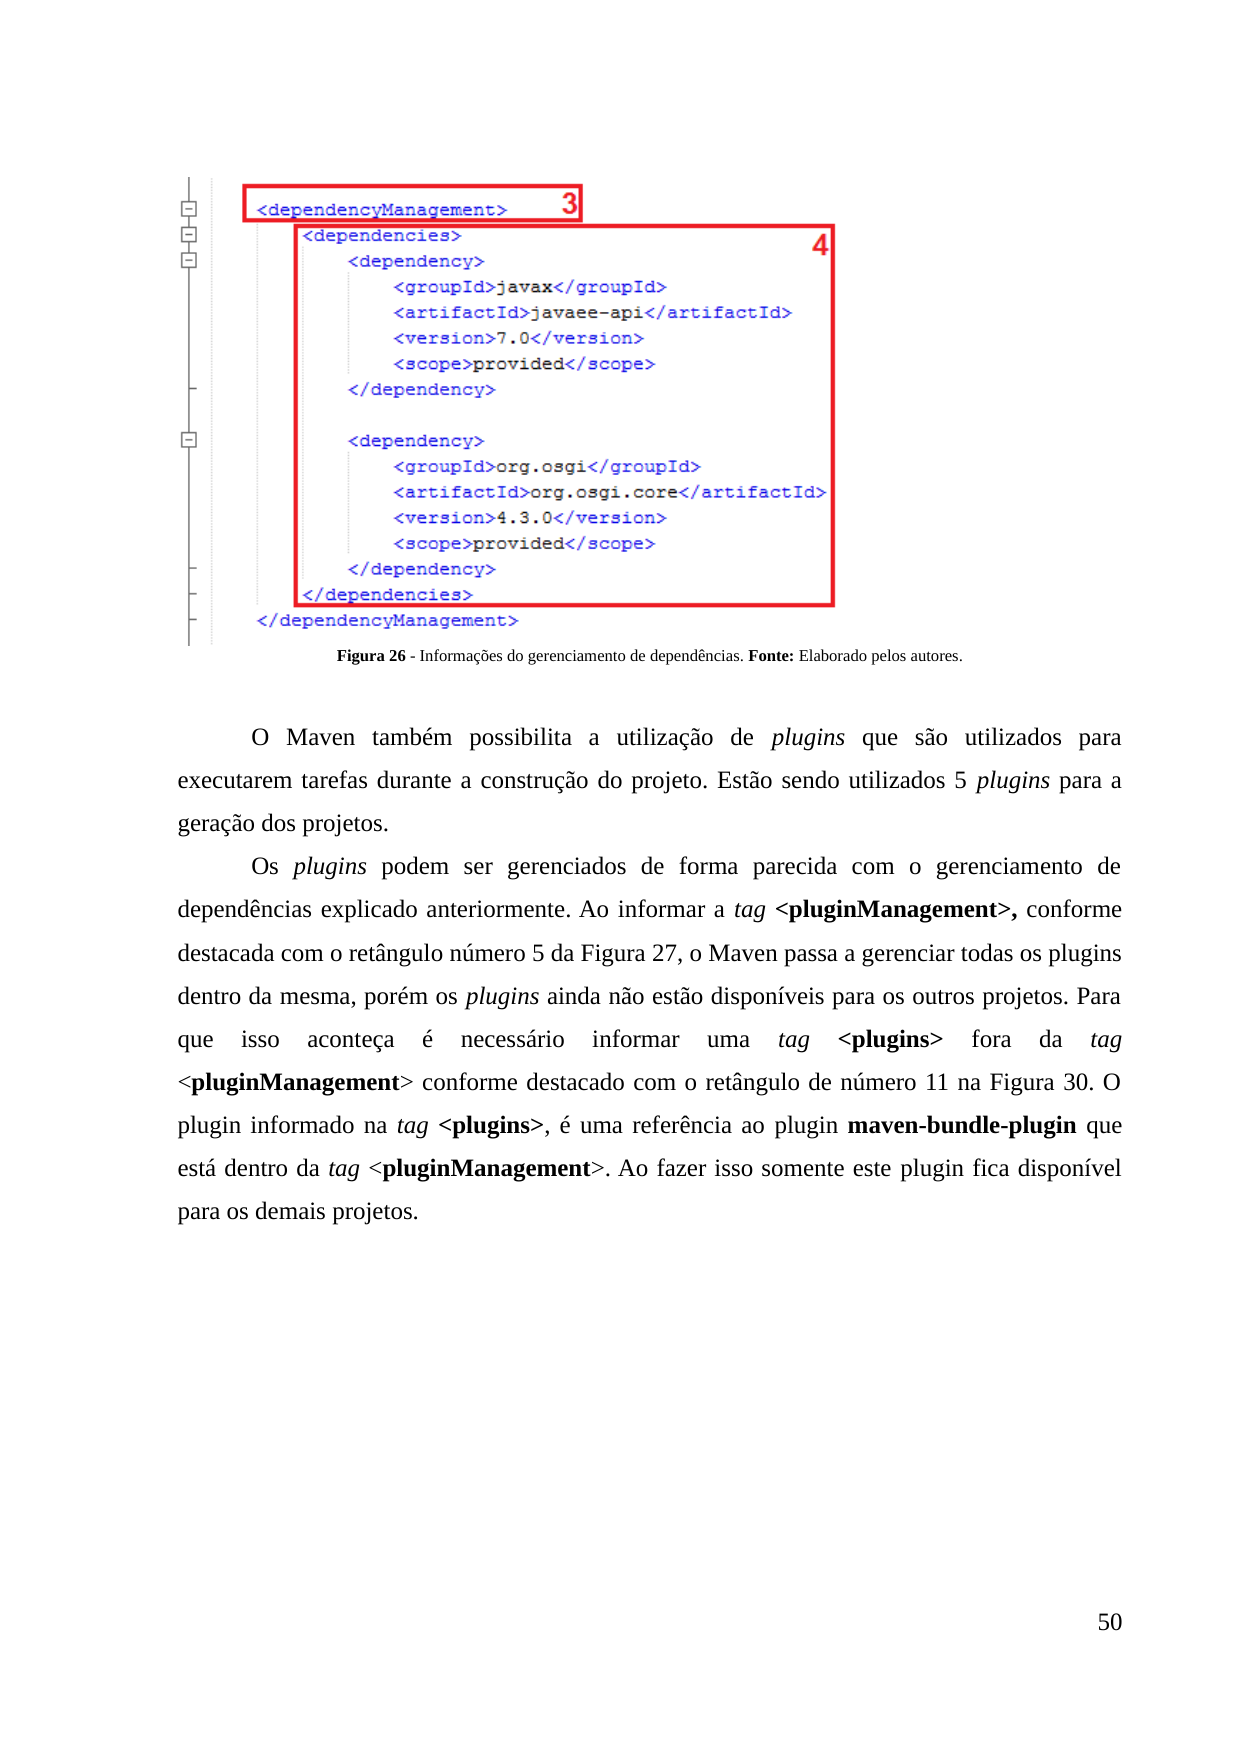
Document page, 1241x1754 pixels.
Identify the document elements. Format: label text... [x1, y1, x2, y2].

picture [177, 177, 1123, 646]
text O Maven também possibilita a utilização de plugins que são utilizados para executarem tarefas durante a construção do projeto. Estão sendo utilizados 5 plugins para a geração dos projetos. [177, 722, 1122, 837]
text Os plugins podem ser gerenciados de forma parecida com o gerenciamento de dependências explicado anteriormente. Ao informar a tag <pluginManagement>, conforme destacada com o retângulo número 5 da Figura 27, o Maven passa a gerenciar todas os plugins dentro da mesma, porém os plugins ainda não estão disponíveis para os outros projetos. Para que isso aconteça é necessário informar uma tag <plugins> fora da tag <pluginManagement> conforme destacado com o retângulo de número 11 na Figura 30. O plugin informado na tag <plugins>, é uma referência ao plugin maven-bundle-plugin que está dentro da tag <pluginManagement>. Ao fazer isso somente este plugin fica disponível para os demais projetos. [177, 851, 1122, 1225]
text Figura 26 - Informações do gerenciamento de dependências. Fonte: Elaborado pelos autores. [177, 646, 1122, 664]
